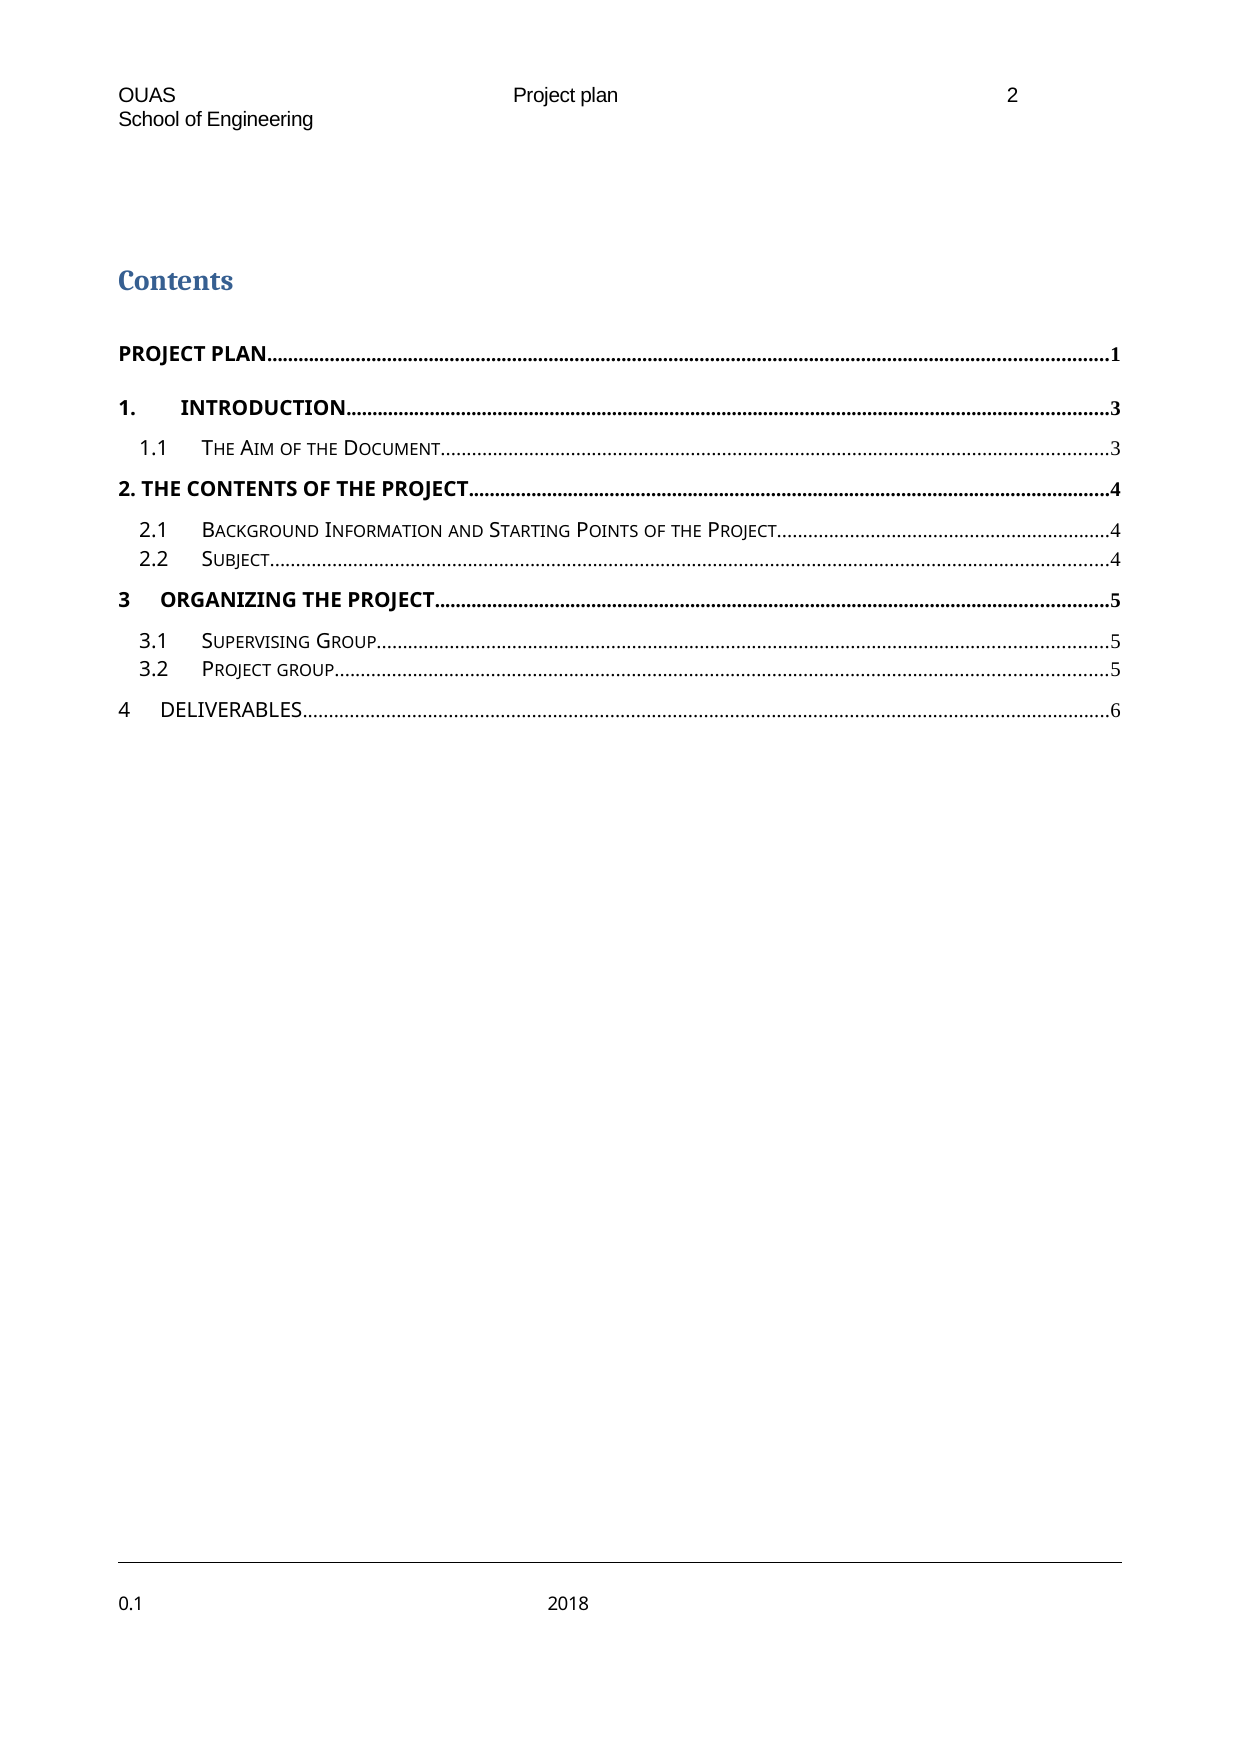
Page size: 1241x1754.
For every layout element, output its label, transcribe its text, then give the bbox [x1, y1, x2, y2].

text 3.2 Project group 5 [139, 654, 1122, 683]
text 3 ORGANIZING THE PROJECT 5 [118, 585, 1122, 613]
text 3.1 Supervising Group 5 [139, 626, 1122, 654]
text 1. INTRODUCTION 3 [118, 393, 1122, 421]
text PROJECT PLAN 1 [118, 339, 1122, 368]
text 2. THE CONTENTS OF THE PROJECT 4 [118, 474, 1122, 503]
text 2.1 Background Information and Starting Points of the Project 4 [139, 515, 1122, 544]
text 2.2 Subject 4 [139, 544, 1122, 572]
subtitle Contents [118, 264, 1122, 298]
text 4 DELIVERABLES 6 [118, 695, 1122, 723]
text 1.1 The Aim of the Document 3 [139, 433, 1122, 462]
